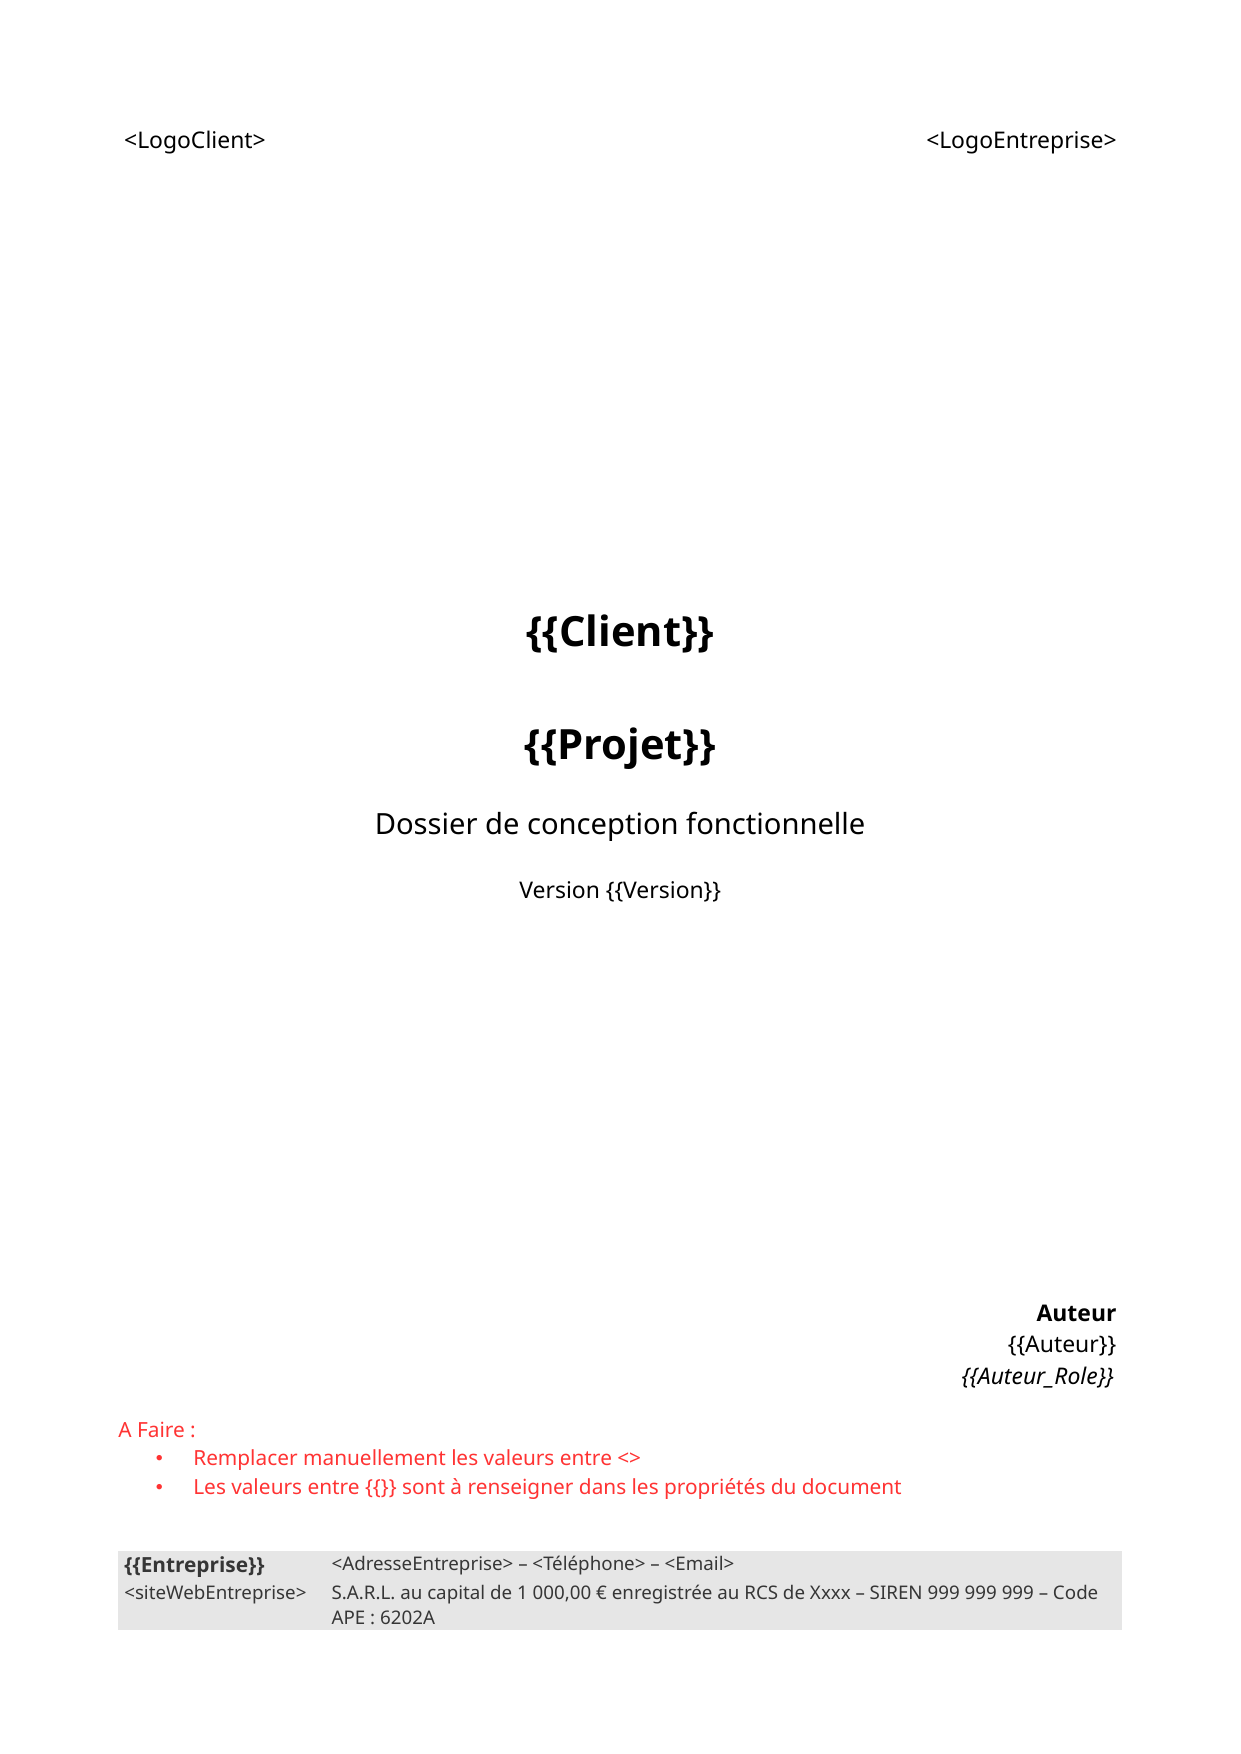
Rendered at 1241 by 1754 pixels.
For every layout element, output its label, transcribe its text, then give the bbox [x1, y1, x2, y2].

list Remplacer manuellement les valeurs entre <> [156, 1443, 1122, 1472]
list Les valeurs entre {{}} sont à renseigner dans les propriétés du document [156, 1472, 1122, 1500]
table_cell Auteur {{Auteur}} {{Auteur_Role}} [118, 1273, 1122, 1415]
table_header {{Client}} {{Projet}} Dossier de conception fonctionnelle Version {{Version}} [118, 234, 1122, 1273]
text A Faire : [118, 1415, 1122, 1443]
